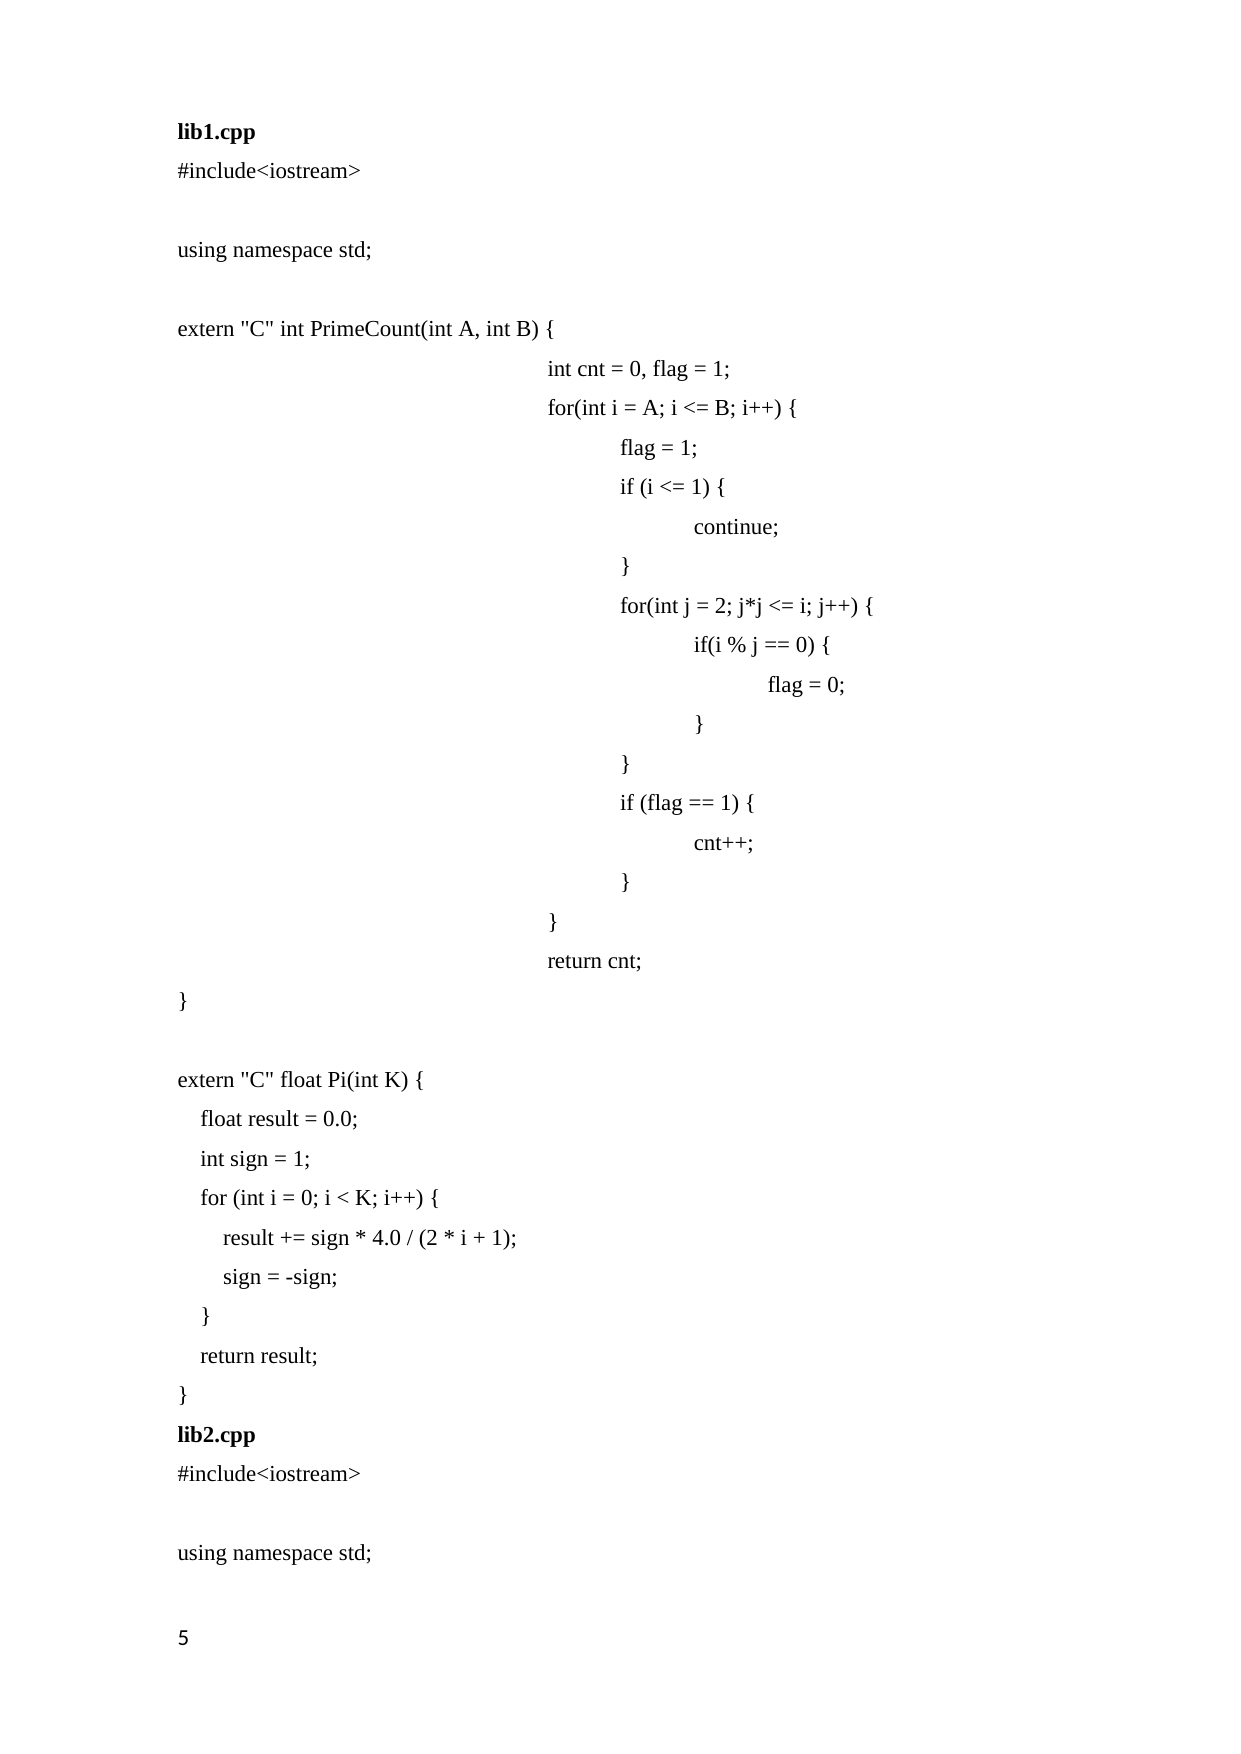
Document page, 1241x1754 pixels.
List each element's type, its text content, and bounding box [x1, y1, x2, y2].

text return result; [177, 1342, 1152, 1368]
text } [177, 1381, 1152, 1408]
text cnt++; [177, 829, 1152, 855]
text flag = 1; [177, 434, 1152, 460]
text } [177, 710, 1152, 737]
text extern "C" int PrimeCount(int A, int B) { [177, 316, 1152, 342]
text } [177, 908, 1152, 934]
text extern "C" float Pi(int K) { [177, 1066, 1152, 1092]
text #include<iostream> [177, 1460, 1152, 1487]
text } [177, 868, 1152, 894]
text #include<iostream> [177, 158, 1152, 184]
text for (int i = 0; i < K; i++) { [177, 1184, 1152, 1210]
text if (flag == 1) { [177, 789, 1152, 816]
text result += sign * 4.0 / (2 * i + 1); [177, 1223, 1152, 1250]
text float result = 0.0; [177, 1105, 1152, 1131]
text lib1.cpp [177, 118, 1152, 144]
text for(int j = 2; j*j <= i; j++) { [177, 592, 1152, 618]
text if (i <= 1) { [177, 473, 1152, 500]
text continue; [177, 513, 1152, 539]
text flag = 0; [177, 671, 1152, 697]
text } [177, 987, 1152, 1013]
text using namespace std; [177, 237, 1152, 263]
text if(i % j == 0) { [177, 631, 1152, 658]
text lib2.cpp [177, 1421, 1152, 1447]
text int cnt = 0, flag = 1; [177, 355, 1152, 381]
text } [177, 750, 1152, 776]
text } [177, 1302, 1152, 1329]
text sign = -sign; [177, 1263, 1152, 1289]
text using namespace std; [177, 1539, 1152, 1566]
text for(int i = A; i <= B; i++) { [177, 394, 1152, 421]
text return cnt; [177, 947, 1152, 973]
text int sign = 1; [177, 1144, 1152, 1171]
text } [177, 552, 1152, 579]
